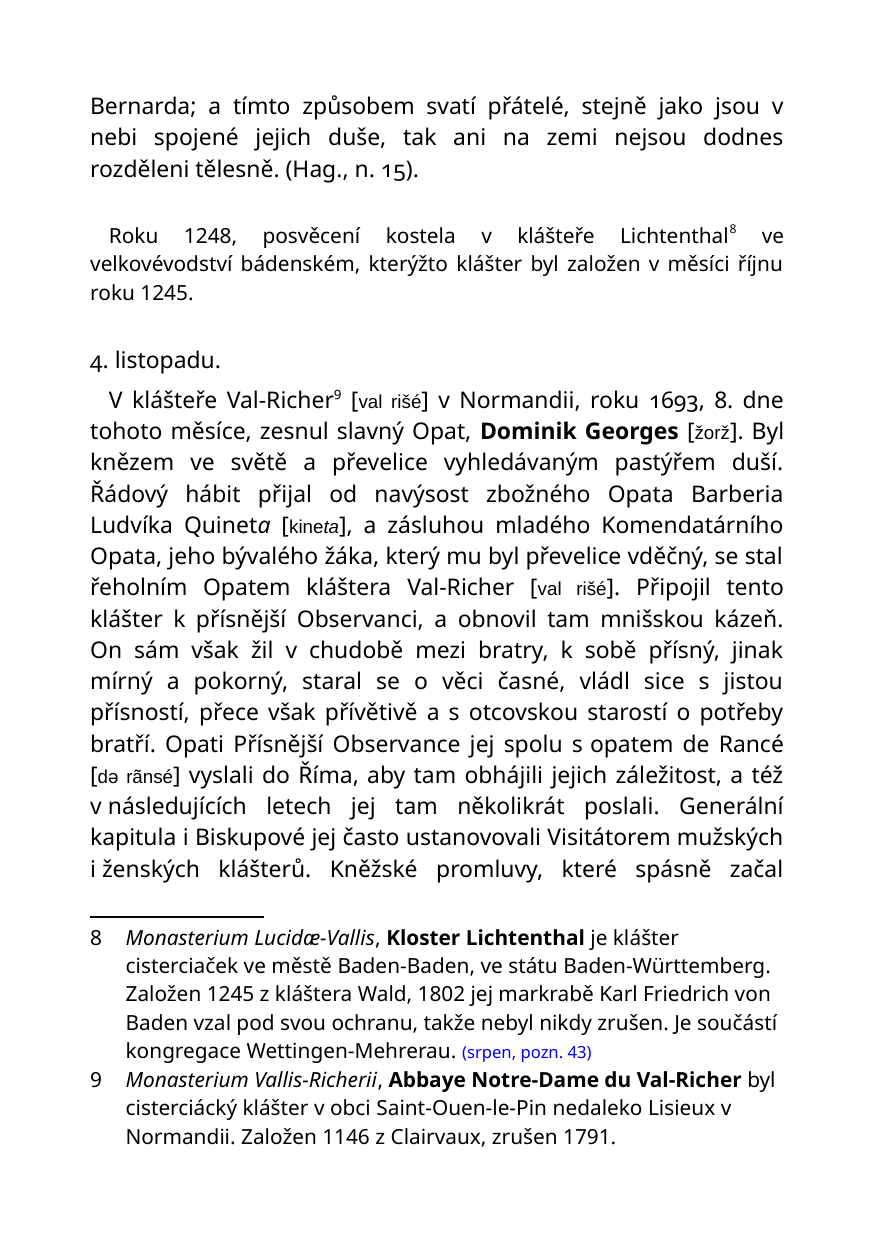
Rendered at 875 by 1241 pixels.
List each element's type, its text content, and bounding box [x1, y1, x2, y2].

text Monasterium Lucidæ-Vallis, Kloster Lichtenthal je klášter cisterciaček ve městě Baden-Baden, ve státu Baden-Württemberg. Založen 1245 z kláštera Wald, 1802 jej markrabě Karl Friedrich von Baden vzal pod svou ochranu, takže nebyl nikdy zrušen. Je součástí kongregace Wettingen-Mehrerau. (srpen, pozn. 43) [90, 923, 784, 1065]
text V klášteře Val-Richer [val rišé] v Normandii, roku 1693, 8. dne tohoto měsíce, zesnul slavný Opat, Dominik Georges [žorž]. Byl knězem ve světě a převelice vyhledávaným pastýřem duší. Řádový hábit přijal od navýsost zbožného Opata Barberia Ludvíka Quineta [kineta], a zásluhou mladého Komendatárního Opata, jeho bývalého žáka, který mu byl převelice vděčný, se stal řeholním Opatem kláštera Val-Richer [val rišé]. Připojil tento klášter k přísnější Observanci, a obnovil tam mnišskou kázeň. On sám však žil v chudobě mezi bratry, k sobě přísný, jinak mírný a pokorný, staral se o věci časné, vládl sice s jistou přísností, přece však přívětivě a s otcovskou starostí o potřeby bratří. Opati Přísnější Observance jej spolu s opatem de Rancé [də rãnsé] vyslali do Říma, aby tam obhájili jejich záležitost, a též v následujících letech jej tam několikrát poslali. Generální kapitula i Biskupové jej často ustanovovali Visitátorem mužských i ženských klášterů. Kněžské promluvy, které spásně začal [90, 384, 784, 884]
text Roku 1248, posvěcení kostela v klášteře Lichtenthal ve velkovévodství bádenském, kterýžto klášter byl založen v měsíci říjnu roku 1245. [90, 221, 784, 306]
text 4. listopadu. [90, 344, 784, 375]
text Monasterium Vallis-Richerii, Abbaye Notre-Dame du Val-Richer byl cisterciácký klášter v obci Saint-Ouen-le-Pin nedaleko Lisieux v Normandii. Založen 1146 z Clairvaux, zrušen 1791. [90, 1065, 784, 1150]
text Bernarda; a tímto způsobem svatí přátelé, stejně jako jsou v nebi spojené jejich duše, tak ani na zemi nejsou dodnes rozděleni tělesně. (Hag., n. 15). [90, 90, 784, 184]
